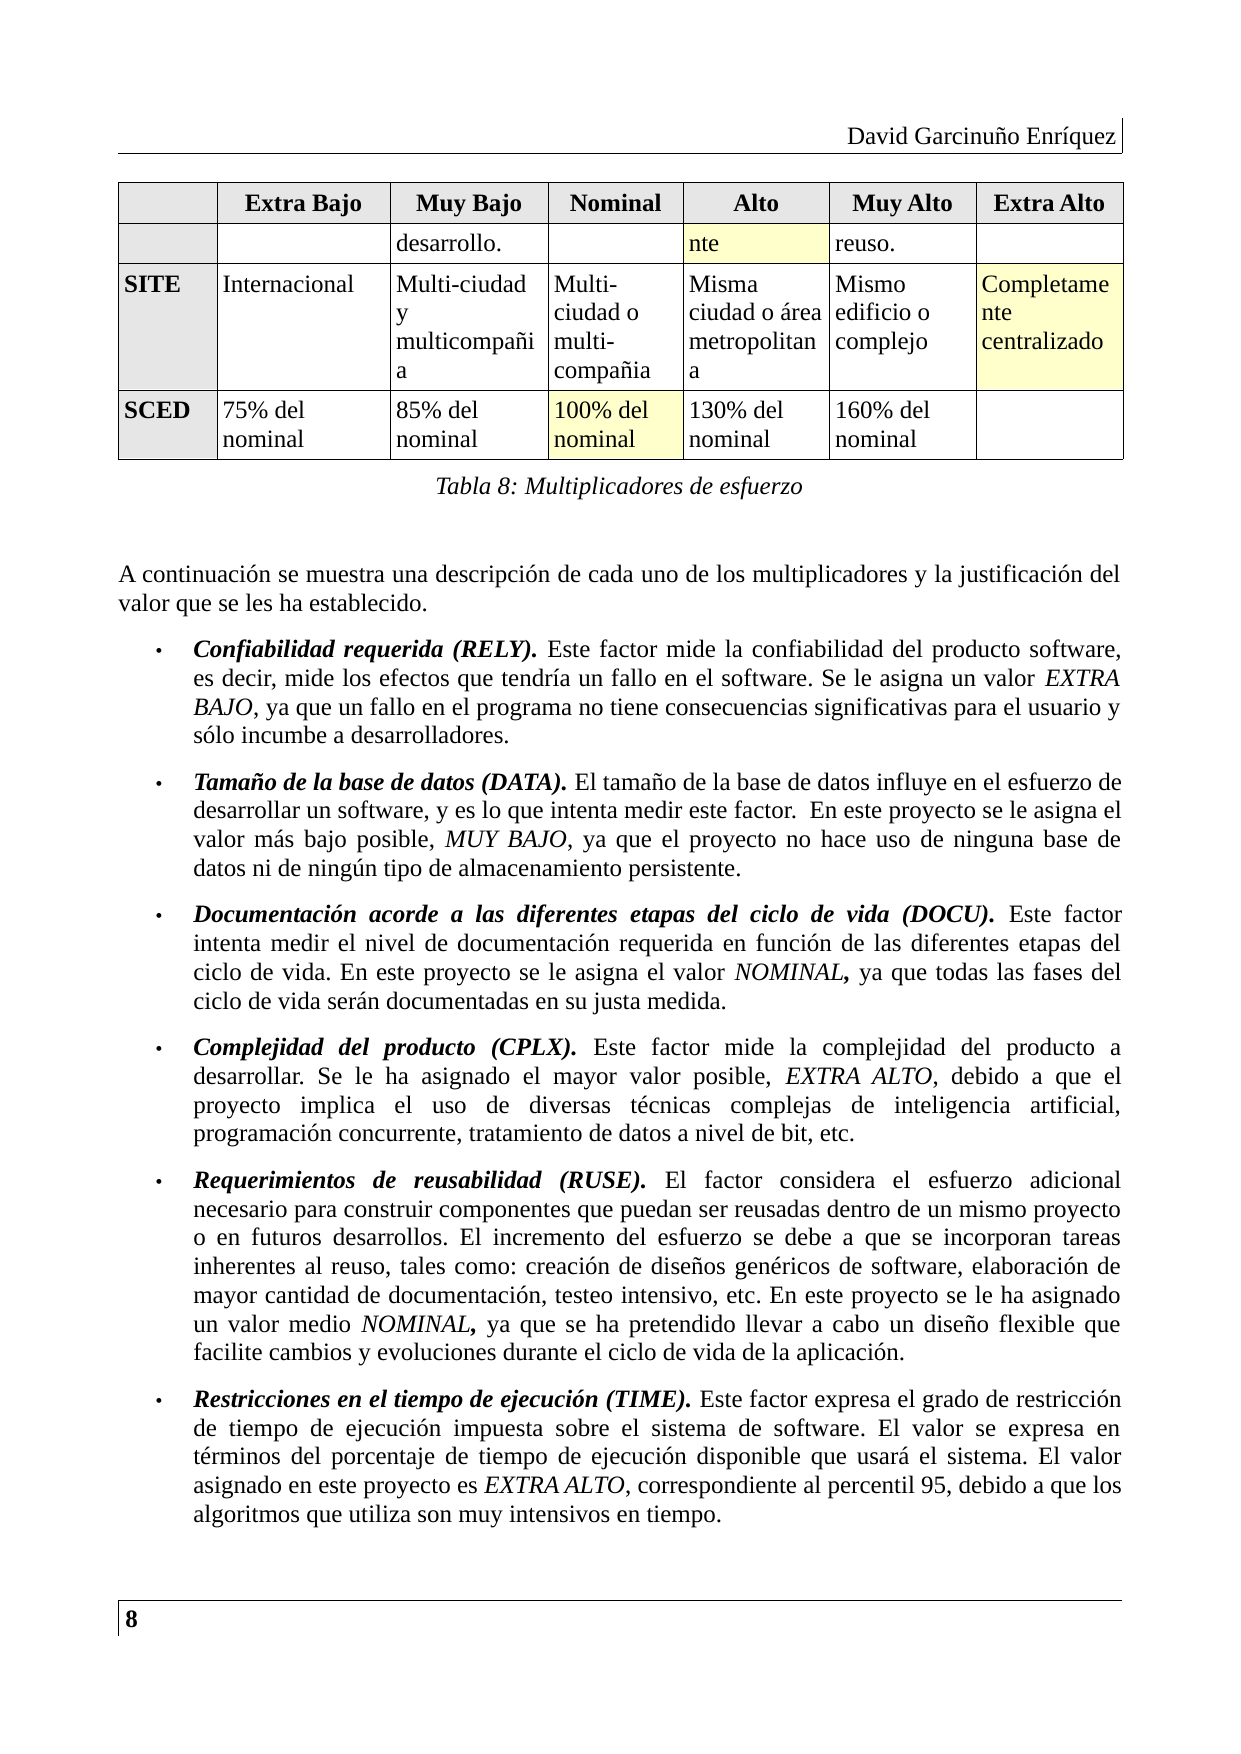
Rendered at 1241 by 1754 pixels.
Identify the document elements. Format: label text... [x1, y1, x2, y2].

table_header Muy Bajo [391, 183, 548, 223]
list Requerimientos de reusabilidad (RUSE). El factor considera el esfuerzo adicional necesario para construir componentes que puedan ser reusadas dentro de un mismo proyecto o en futuros desarrollos. El incremento del esfuerzo se debe a que se incorporan tareas inherentes al reuso, tales como: creación de diseños genéricos de software, elaboración de mayor cantidad de documentación, testeo intensivo, etc. En este proyecto se le ha asignado un valor medio NOMINAL, ya que se ha pretendido llevar a cabo un diseño flexible que facilite cambios y evoluciones durante el ciclo de vida de la aplicación. [156, 1165, 1122, 1366]
table_cell [977, 391, 1123, 458]
table_cell Internacional [218, 264, 390, 389]
table_header Alto [684, 183, 829, 223]
table_cell nte [684, 224, 829, 263]
table_cell desarrollo. [391, 224, 548, 263]
text Tabla 8: Multiplicadores de esfuerzo [118, 471, 1122, 500]
table_cell 75% del nominal [218, 391, 390, 458]
table_cell [549, 224, 683, 263]
table_cell [119, 224, 217, 263]
table_cell SITE [119, 264, 217, 389]
table_header Muy Alto [830, 183, 976, 223]
table_cell Misma ciudad o área metropolitana [684, 264, 829, 389]
table_cell 100% del nominal [549, 391, 683, 458]
table_cell Mismo edificio o complejo [830, 264, 976, 389]
list Tamaño de la base de datos (DATA). El tamaño de la base de datos influye en el esfuerzo de desarrollar un software, y es lo que intenta medir este factor. En este proyecto se le asigna el valor más bajo posible, MUY BAJO, ya que el proyecto no hace uso de ninguna base de datos ni de ningún tipo de almacenamiento persistente. [156, 767, 1122, 882]
table_header [119, 183, 217, 223]
table_cell [977, 224, 1123, 263]
table_header Nominal [549, 183, 683, 223]
list Documentación acorde a las diferentes etapas del ciclo de vida (DOCU). Este factor intenta medir el nivel de documentación requerida en función de las diferentes etapas del ciclo de vida. En este proyecto se le asigna el valor NOMINAL, ya que todas las fases del ciclo de vida serán documentadas en su justa medida. [156, 899, 1122, 1014]
table_cell Multi-ciudad o multi-compañia [549, 264, 683, 389]
table_cell 85% del nominal [391, 391, 548, 458]
table_cell Multi-ciudad y multicompañia [391, 264, 548, 389]
text A continuación se muestra una descripción de cada uno de los multiplicadores y la justificación del valor que se les ha establecido. [118, 559, 1122, 616]
list Restricciones en el tiempo de ejecución (TIME). Este factor expresa el grado de restricción de tiempo de ejecución impuesta sobre el sistema de software. El valor se expresa en términos del porcentaje de tiempo de ejecución disponible que usará el sistema. El valor asignado en este proyecto es EXTRA ALTO, correspondiente al percentil 95, debido a que los algoritmos que utiliza son muy intensivos en tiempo. [156, 1384, 1122, 1528]
table_cell SCED [119, 391, 217, 458]
table_cell 130% del nominal [684, 391, 829, 458]
table_header Extra Bajo [218, 183, 390, 223]
table_cell 160% del nominal [830, 391, 976, 458]
list Confiabilidad requerida (RELY). Este factor mide la confiabilidad del producto software, es decir, mide los efectos que tendría un fallo en el software. Se le asigna un valor EXTRA BAJO, ya que un fallo en el programa no tiene consecuencias significativas para el usuario y sólo incumbe a desarrolladores. [156, 634, 1122, 749]
list Complejidad del producto (CPLX). Este factor mide la complejidad del producto a desarrollar. Se le ha asignado el mayor valor posible, EXTRA ALTO, debido a que el proyecto implica el uso de diversas técnicas complejas de inteligencia artificial, programación concurrente, tratamiento de datos a nivel de bit, etc. [156, 1032, 1122, 1147]
table_header Extra Alto [977, 183, 1123, 223]
table_cell [218, 224, 390, 263]
table_cell Completamente centralizado [977, 264, 1123, 389]
table_cell reuso. [830, 224, 976, 263]
